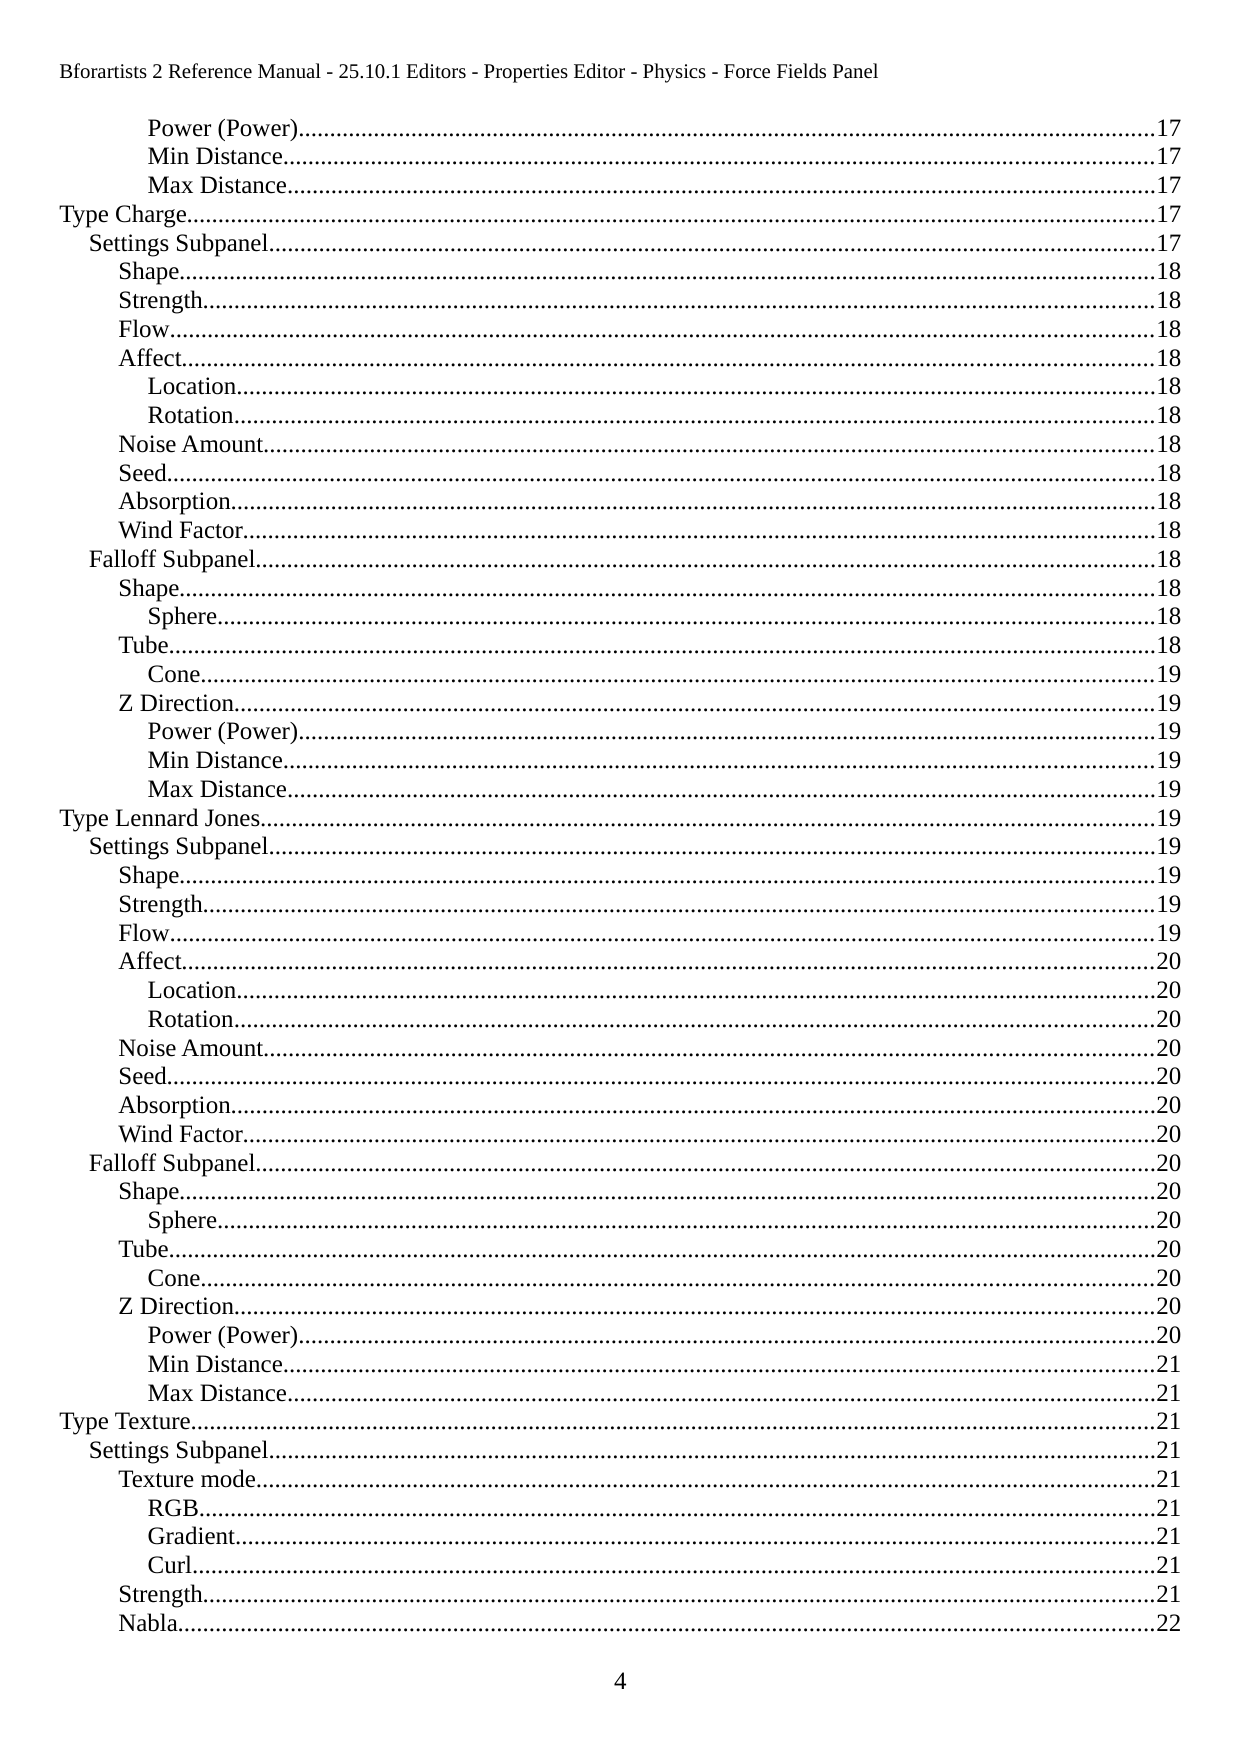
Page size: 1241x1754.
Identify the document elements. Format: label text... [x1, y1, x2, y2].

text Wind Factor 20 [118, 1119, 1181, 1148]
text Gradient 21 [147, 1521, 1181, 1550]
text Rotation 18 [147, 400, 1181, 429]
text Max Distance 17 [147, 170, 1181, 199]
text Seed 18 [118, 458, 1181, 486]
text Power (Power) 20 [147, 1320, 1181, 1349]
text Max Distance 21 [147, 1378, 1181, 1406]
text Seed 20 [118, 1061, 1181, 1090]
text Sphere 20 [147, 1205, 1181, 1234]
text Tube 18 [118, 630, 1181, 659]
text Noise Amount 18 [118, 429, 1181, 458]
text Z Direction 20 [118, 1291, 1181, 1320]
text Location 18 [147, 371, 1181, 400]
text Wind Factor 18 [118, 515, 1181, 544]
text Shape 18 [118, 573, 1181, 601]
text Flow 19 [118, 918, 1181, 946]
text Curl 21 [147, 1550, 1181, 1579]
text Min Distance 21 [147, 1349, 1181, 1378]
text Max Distance 19 [147, 774, 1181, 803]
text Falloff Subpanel 20 [88, 1148, 1181, 1176]
text Strength 21 [118, 1579, 1181, 1608]
text Z Direction 19 [118, 688, 1181, 716]
text Settings Subpanel 17 [88, 228, 1181, 256]
text Rotation 20 [147, 1004, 1181, 1033]
text Location 20 [147, 975, 1181, 1004]
text Affect 20 [118, 946, 1181, 975]
text Type Texture 21 [59, 1406, 1181, 1435]
text Sphere 18 [147, 601, 1181, 630]
text Nabla 22 [118, 1608, 1181, 1636]
text Power (Power) 17 [147, 113, 1181, 141]
text Settings Subpanel 21 [88, 1435, 1181, 1464]
text Texture mode 21 [118, 1464, 1181, 1493]
text Power (Power) 19 [147, 716, 1181, 745]
text Strength 19 [118, 889, 1181, 918]
text Min Distance 17 [147, 141, 1181, 170]
text Cone 19 [147, 659, 1181, 688]
text Type Lennard Jones 19 [59, 803, 1181, 831]
text Absorption 18 [118, 486, 1181, 515]
text Min Distance 19 [147, 745, 1181, 774]
text Affect 18 [118, 343, 1181, 371]
text Type Charge 17 [59, 199, 1181, 228]
text Shape 20 [118, 1176, 1181, 1205]
text Shape 19 [118, 860, 1181, 889]
text Tube 20 [118, 1234, 1181, 1263]
text Flow 18 [118, 314, 1181, 343]
text Cone 20 [147, 1263, 1181, 1291]
text Shape 18 [118, 256, 1181, 285]
text Settings Subpanel 19 [88, 831, 1181, 860]
text Falloff Subpanel 18 [88, 544, 1181, 573]
text RGB 21 [147, 1493, 1181, 1521]
text Absorption 20 [118, 1090, 1181, 1119]
text Strength 18 [118, 285, 1181, 314]
text Noise Amount 20 [118, 1033, 1181, 1061]
